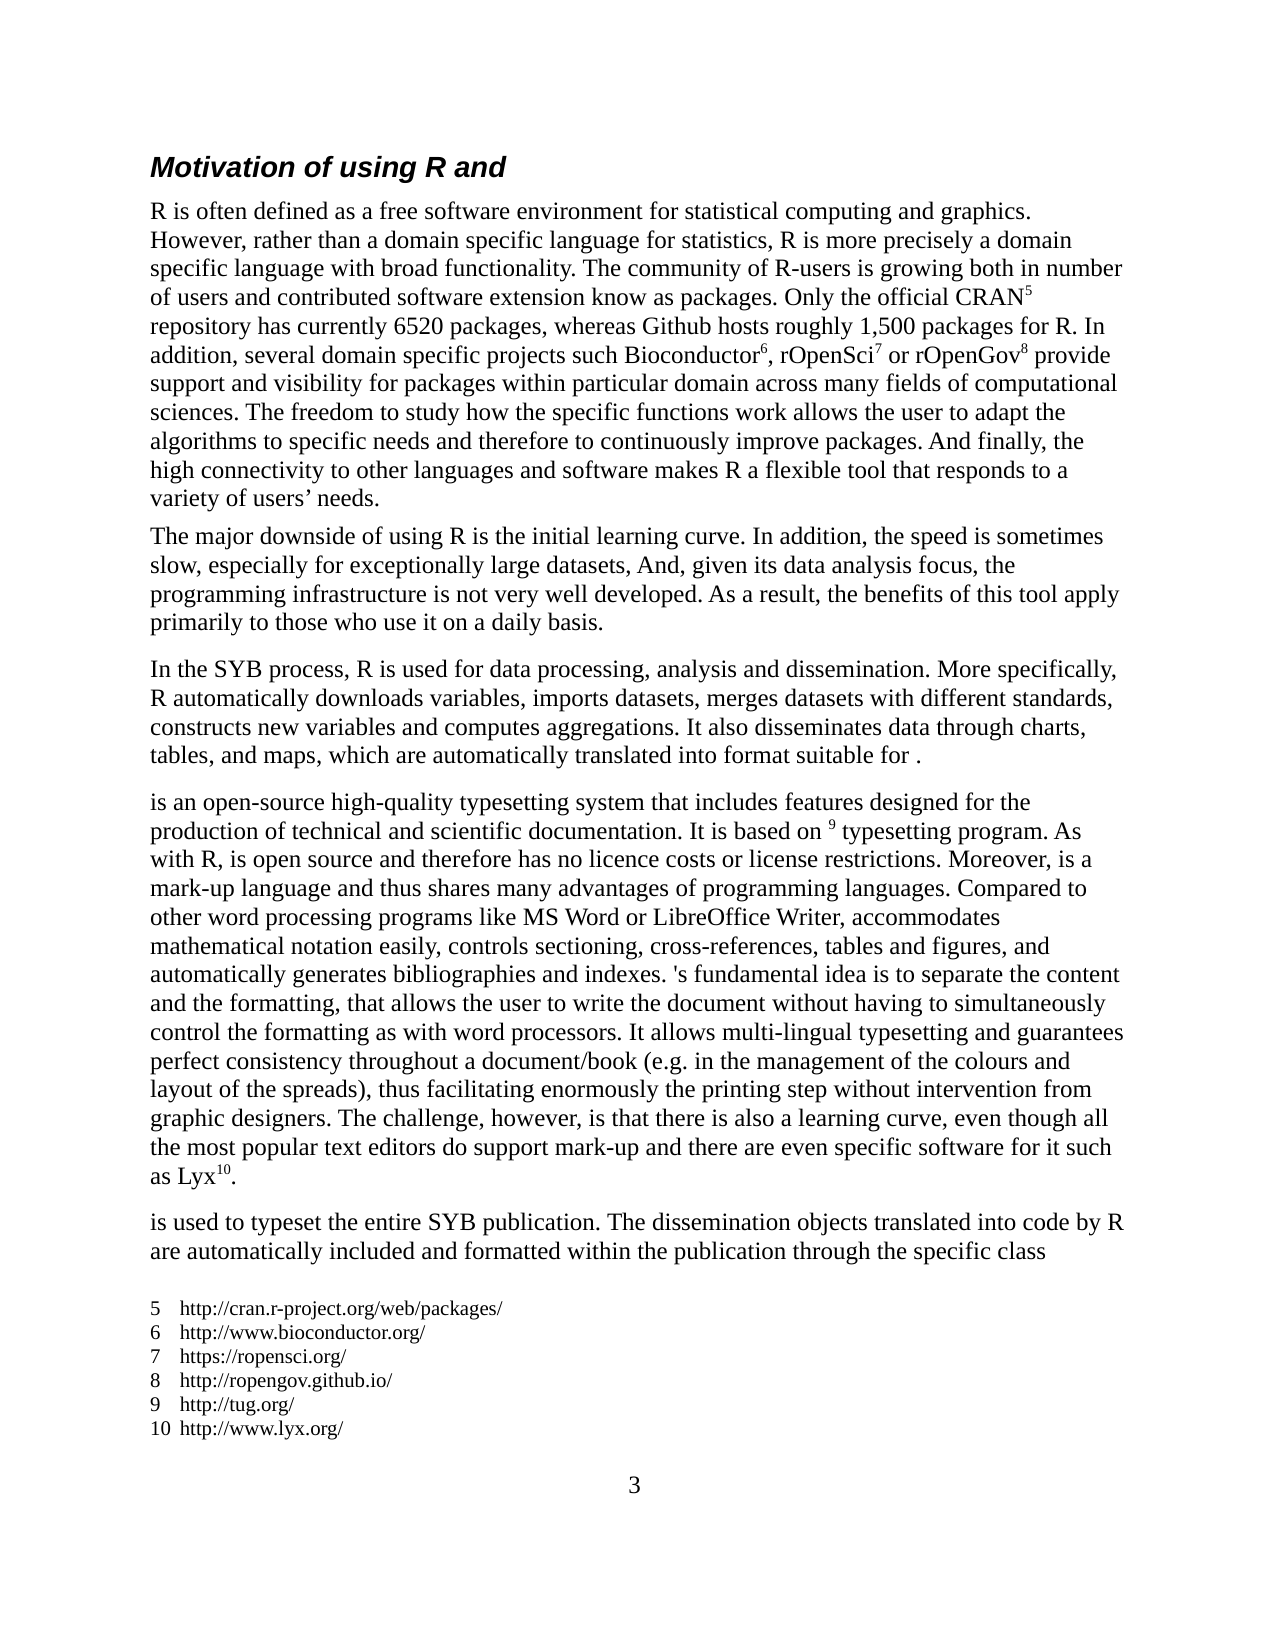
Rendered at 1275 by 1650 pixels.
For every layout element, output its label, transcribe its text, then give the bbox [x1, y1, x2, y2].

text is used to typeset the entire SYB publication. The dissemination objects translated into code by R are automatically included and formatted within the publication through the specific class [150, 1207, 1125, 1265]
text The major downside of using R is the initial learning curve. In addition, the speed is sometimes slow, especially for exceptionally large datasets, And, given its data analysis focus, the programming infrastructure is not very well developed. As a result, the benefits of this tool apply primarily to those who use it on a daily basis. [150, 521, 1125, 636]
text http://tug.org/ [150, 1392, 1125, 1416]
text In the SYB process, R is used for data processing, analysis and dissemination. More specifically, R automatically downloads variables, imports datasets, merges datasets with different standards, constructs new variables and computes aggregations. It also disseminates data through charts, tables, and maps, which are automatically translated into format suitable for . [150, 654, 1125, 769]
text is an open-source high-quality typesetting system that includes features designed for the production of technical and scientific documentation. It is based on typesetting program. As with R, is open source and therefore has no licence costs or license restrictions. Moreover, is a mark-up language and thus shares many advantages of programming languages. Compared to other word processing programs like MS Word or LibreOffice Writer, accommodates mathematical notation easily, controls sectioning, cross-references, tables and figures, and automatically generates bibliographies and indexes. 's fundamental idea is to separate the content and the formatting, that allows the user to write the document without having to simultaneously control the formatting as with word processors. It allows multi-lingual typesetting and guarantees perfect consistency throughout a document/book (e.g. in the management of the colours and layout of the spreads), thus facilitating enormously the printing step without intervention from graphic designers. The challenge, however, is that there is also a learning curve, even though all the most popular text editors do support mark-up and there are even specific software for it such as Lyx. [150, 787, 1125, 1189]
text https://ropensci.org/ [150, 1344, 1125, 1368]
text http://www.bioconductor.org/ [150, 1320, 1125, 1344]
text http://cran.r-project.org/web/packages/ [150, 1296, 1125, 1320]
subtitle Motivation of using R and [150, 150, 1125, 183]
text R is often defined as a free software environment for statistical computing and graphics. However, rather than a domain specific language for statistics, R is more precisely a domain specific language with broad functionality. The community of R-users is growing both in number of users and contributed software extension know as packages. Only the official CRAN repository has currently 6520 packages, whereas Github hosts roughly 1,500 packages for R. In addition, several domain specific projects such Bioconductor, rOpenSci or rOpenGov provide support and visibility for packages within particular domain across many fields of computational sciences. The freedom to study how the specific functions work allows the user to adapt the algorithms to specific needs and therefore to continuously improve packages. And finally, the high connectivity to other languages and software makes R a flexible tool that responds to a variety of users’ needs. [150, 196, 1125, 512]
text http://www.lyx.org/ [150, 1416, 1125, 1440]
text http://ropengov.github.io/ [150, 1368, 1125, 1392]
